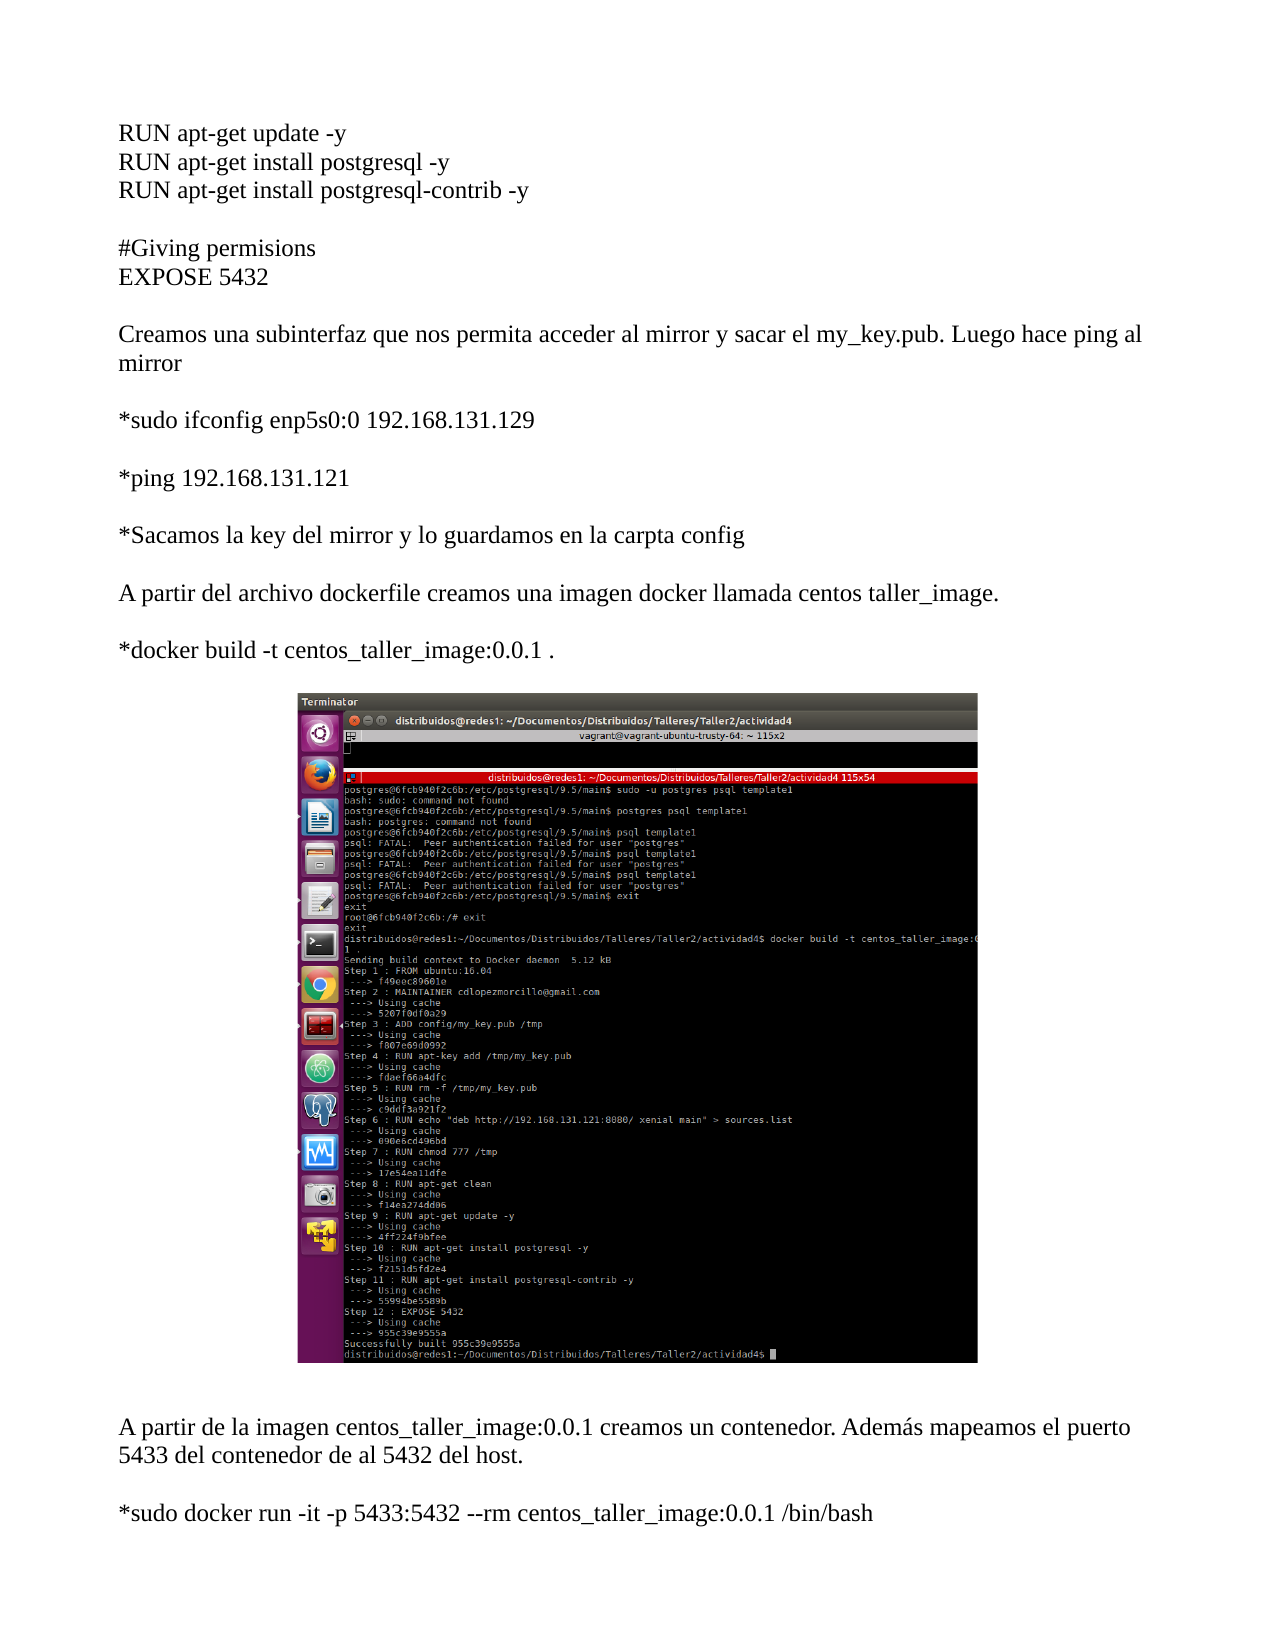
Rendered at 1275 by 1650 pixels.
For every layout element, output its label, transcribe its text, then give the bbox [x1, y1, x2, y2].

text A partir de la imagen centos_taller_image:0.0.1 creamos un contenedor. Además mapeamos el puerto 5433 del contenedor de al 5432 del host. [118, 1412, 1157, 1469]
text #Giving permisions [118, 233, 1157, 262]
text *sudo docker run -it -p 5433:5432 --rm centos_taller_image:0.0.1 /bin/bash [118, 1498, 1157, 1527]
text *sudo ifconfig enp5s0:0 192.168.131.129 [118, 406, 1157, 434]
text RUN apt-get update -y [118, 118, 1157, 147]
text RUN apt-get install postgresql-contrib -y [118, 176, 1157, 204]
text *docker build -t centos_taller_image:0.0.1 . [118, 636, 1157, 664]
text *Sacamos la key del mirror y lo guardamos en la carpta config [118, 521, 1157, 549]
text A partir del archivo dockerfile creamos una imagen docker llamada centos taller_image. [118, 578, 1157, 607]
text *ping 192.168.131.121 [118, 463, 1157, 492]
text Creamos una subinterfaz que nos permita acceder al mirror y sacar el my_key.pub. Luego hace ping al mirror [118, 319, 1157, 377]
text RUN apt-get install postgresql -y [118, 147, 1157, 176]
text EXPOSE 5432 [118, 262, 1157, 291]
